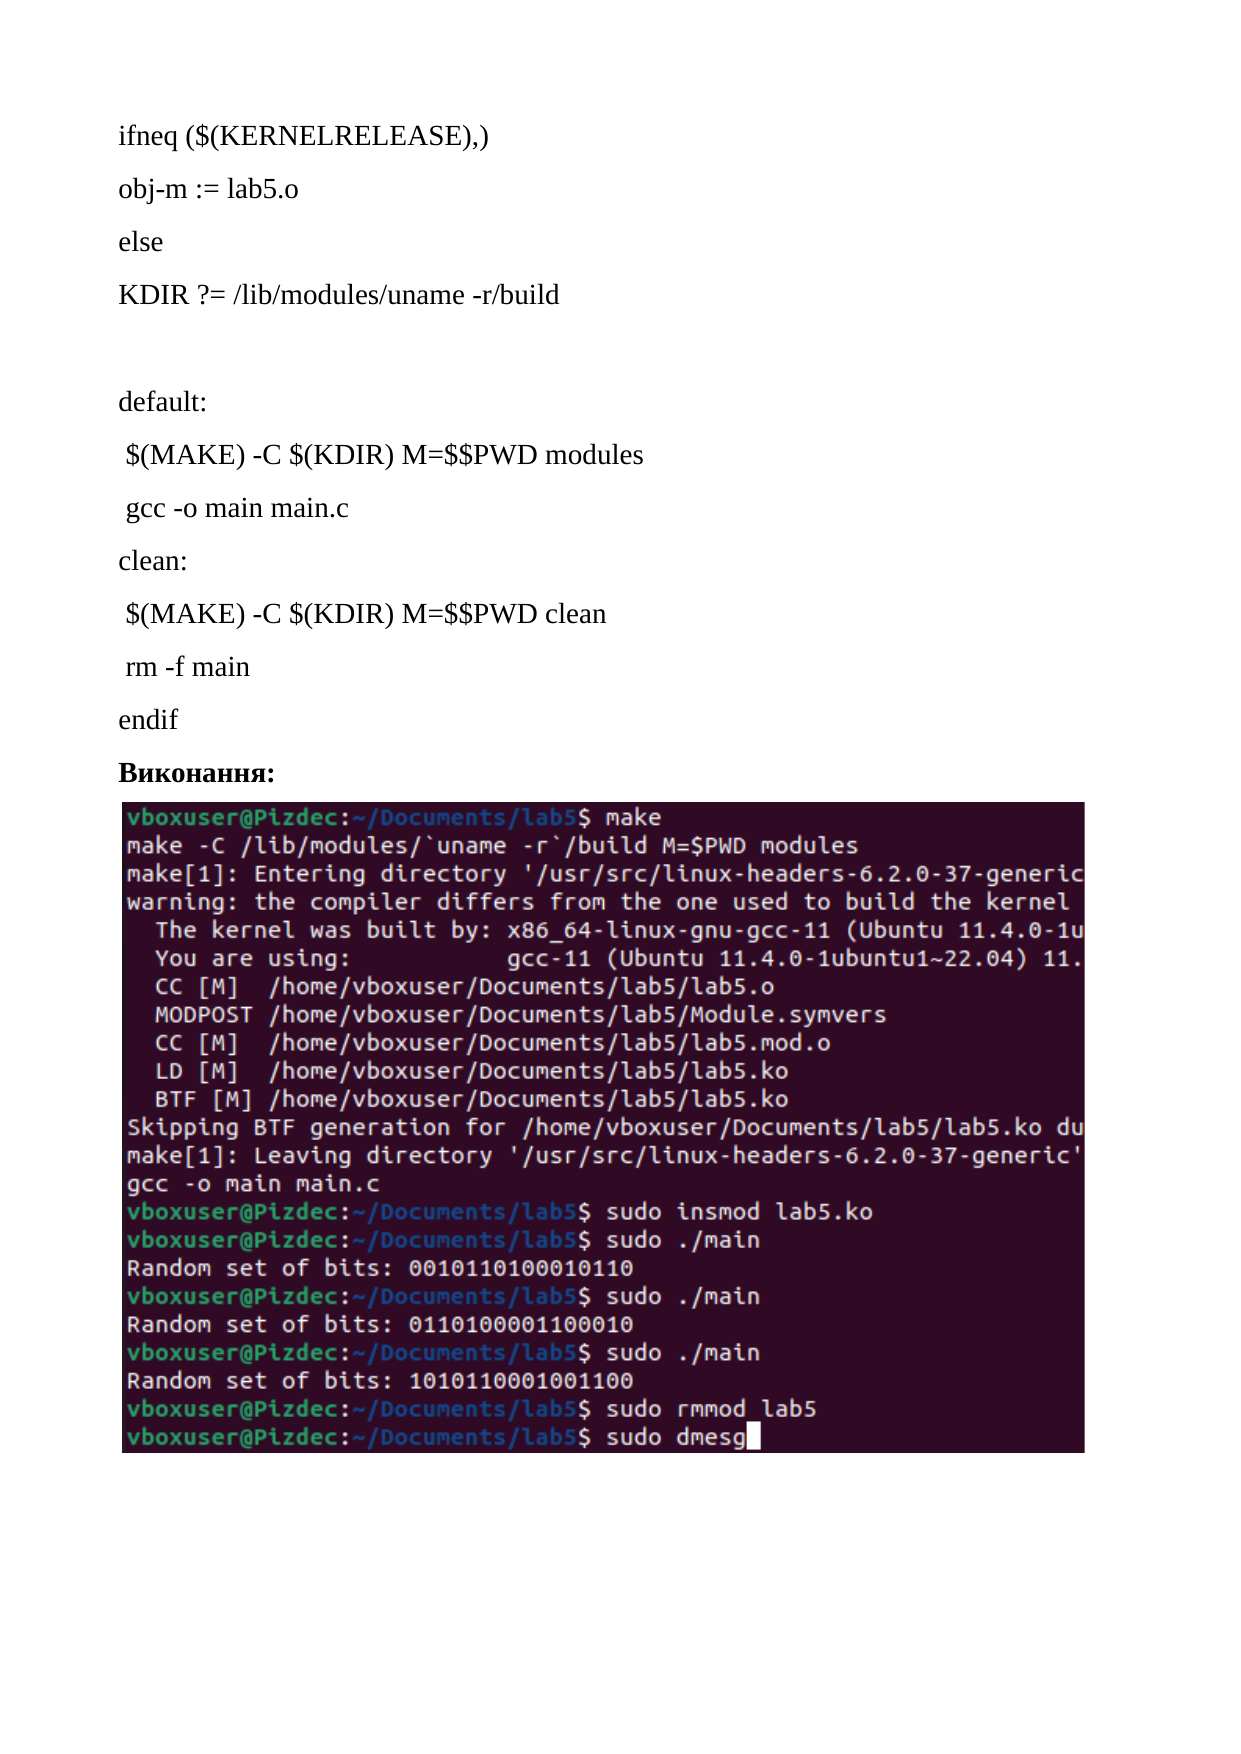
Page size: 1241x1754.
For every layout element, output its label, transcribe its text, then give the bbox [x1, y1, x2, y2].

text gcc -o main main.c [118, 490, 1122, 523]
text $(MAKE) -C $(KDIR) M=$$PWD clean [118, 596, 1122, 630]
text clean: [118, 543, 1122, 577]
text obj-m := lab5.o [118, 171, 1122, 205]
text endif [118, 702, 1122, 736]
text else [118, 224, 1122, 258]
text $(MAKE) -C $(KDIR) M=$$PWD modules [118, 437, 1122, 470]
text KDIR ?= /lib/modules/uname -r/build [118, 277, 1122, 311]
text Виконання: [118, 756, 1122, 789]
text default: [118, 384, 1122, 417]
picture [122, 802, 1085, 1453]
text ifneq ($(KERNELRELEASE),) [118, 118, 1122, 152]
text rm -f main [118, 649, 1122, 683]
